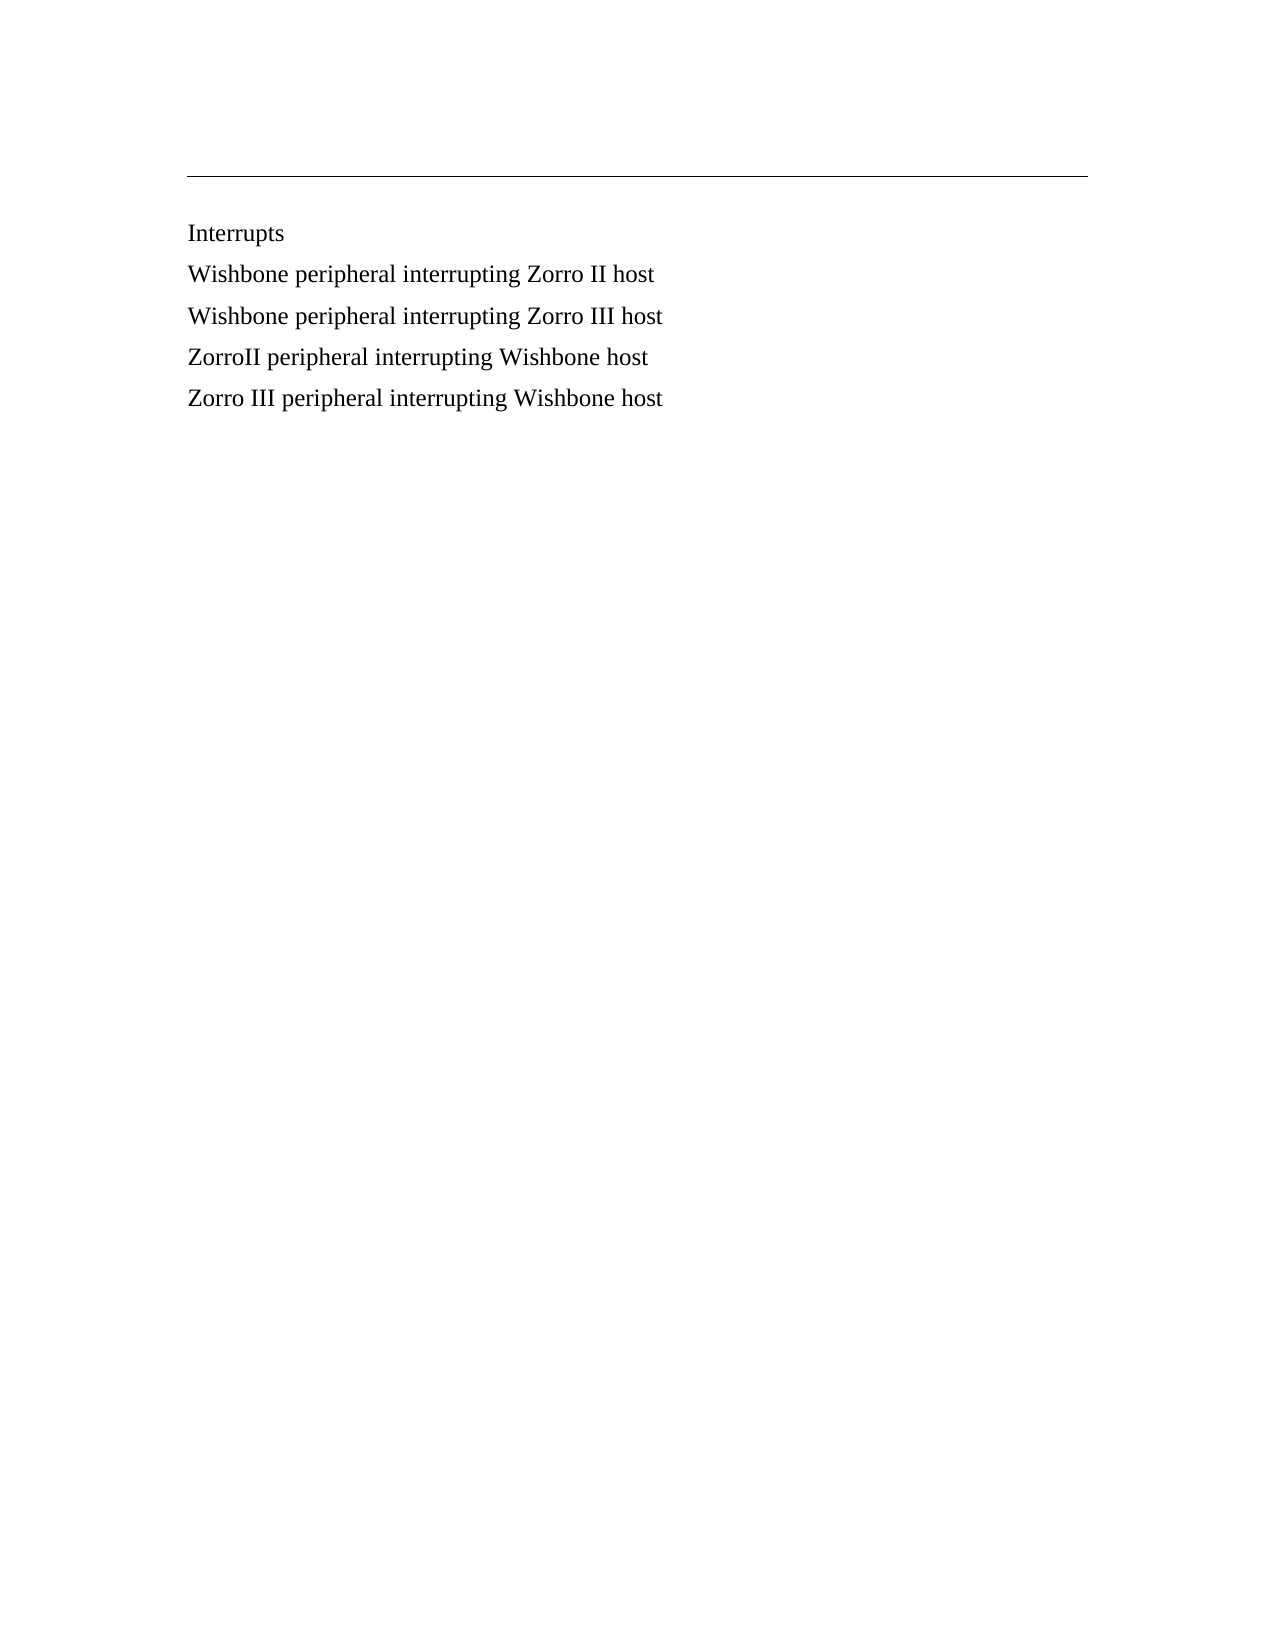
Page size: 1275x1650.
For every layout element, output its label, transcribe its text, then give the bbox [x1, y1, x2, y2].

text ZorroII peripheral interrupting Wishbone host [187, 342, 1088, 371]
text Wishbone peripheral interrupting Zorro III host [187, 301, 1088, 329]
text Zorro III peripheral interrupting Wishbone host [187, 383, 1088, 412]
text Interrupts [187, 218, 1088, 247]
text Wishbone peripheral interrupting Zorro II host [187, 259, 1088, 288]
